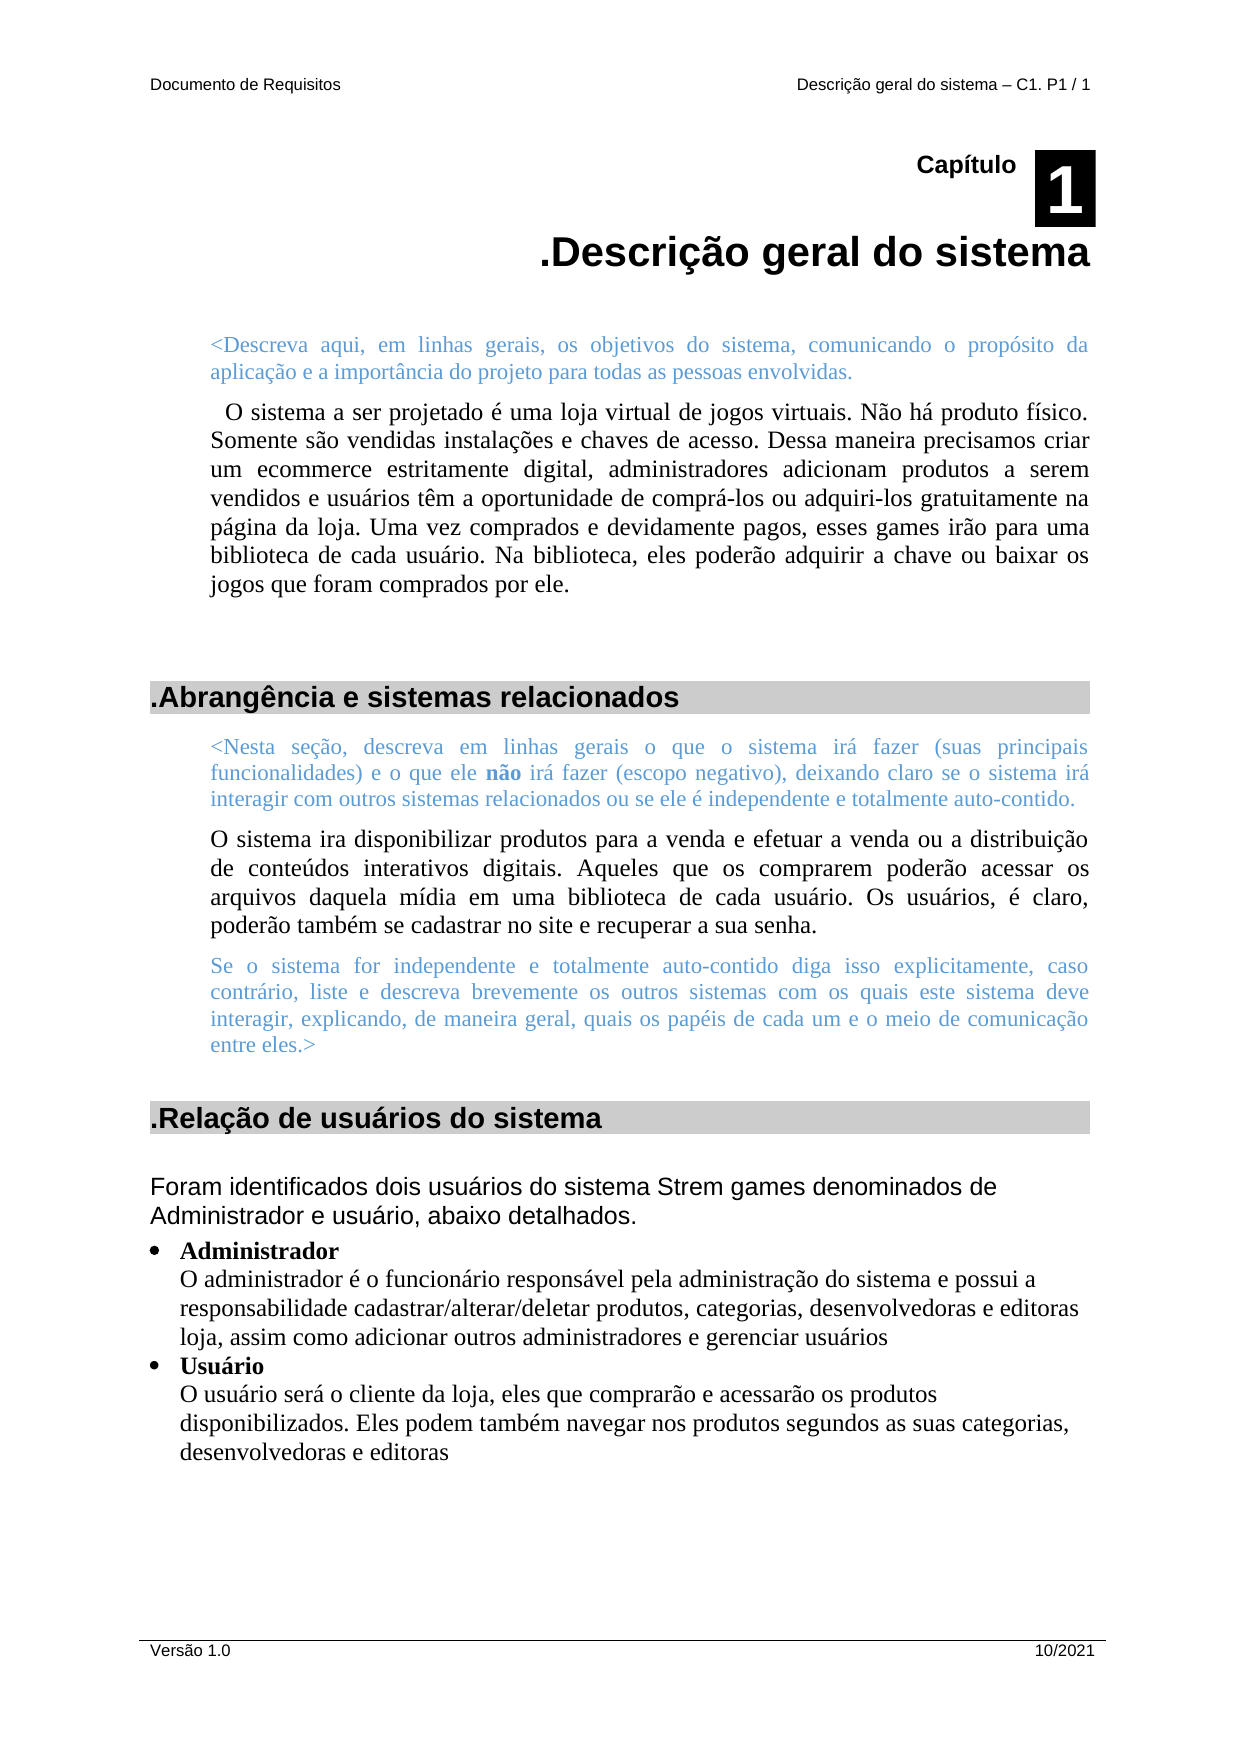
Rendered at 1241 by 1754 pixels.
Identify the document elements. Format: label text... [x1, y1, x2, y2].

text <Descreva aqui, em linhas gerais, os objetivos do sistema, comunicando o propósito da aplicação e a importância do projeto para todas as pessoas envolvidas. [210, 331, 1090, 384]
text <Nesta seção, descreva em linhas gerais o que o sistema irá fazer (suas principais funcionalidades) e o que ele não irá fazer (escopo negativo), deixando claro se o sistema irá interagir com outros sistemas relacionados ou se ele é independente e totalmente auto-contido. [210, 733, 1090, 812]
list Administrador [150, 1236, 1090, 1264]
text Capítulo [210, 150, 1035, 227]
subtitle Foram identificados dois usuários do sistema Strem games denominados de Administrador e usuário, abaixo detalhados. [150, 1172, 1090, 1229]
subtitle Descrição geral do sistema [150, 227, 1090, 275]
subtitle Abrangência e sistemas relacionados [150, 681, 1090, 714]
text O usuário será o cliente da loja, eles que comprarão e acessarão os produtos disponibilizados. Eles podem também navegar nos produtos segundos as suas categorias, desenvolvedoras e editoras [179, 1379, 1090, 1466]
list Usuário [150, 1351, 1090, 1379]
text O sistema a ser projetado é uma loja virtual de jogos virtuais. Não há produto físico. Somente são vendidas instalações e chaves de acesso. Dessa maneira precisamos criar um ecommerce estritamente digital, administradores adicionam produtos a serem vendidos e usuários têm a oportunidade de comprá-los ou adquiri-los gratuitamente na página da loja. Uma vez comprados e devidamente pagos, esses games irão para uma biblioteca de cada usuário. Na biblioteca, eles poderão adquirir a chave ou baixar os jogos que foram comprados por ele. [210, 397, 1090, 598]
text O administrador é o funcionário responsável pela administração do sistema e possui a responsabilidade cadastrar/alterar/deletar produtos, categorias, desenvolvedoras e editoras loja, assim como adicionar outros administradores e gerenciar usuários [179, 1264, 1090, 1351]
text Se o sistema for independente e totalmente auto-contido diga isso explicitamente, caso contrário, liste e descreva brevemente os outros sistemas com os quais este sistema deve interagir, explicando, de maneira geral, quais os papéis de cada um e o meio de comunicação entre eles.> [210, 952, 1090, 1057]
subtitle Relação de usuários do sistema [150, 1101, 1090, 1134]
text O sistema ira disponibilizar produtos para a venda e efetuar a venda ou a distribuição de conteúdos interativos digitais. Aqueles que os comprarem poderão acessar os arquivos daquela mídia em uma biblioteca de cada usuário. Os usuários, é claro, poderão também se cadastrar no site e recuperar a sua senha. [210, 824, 1090, 939]
